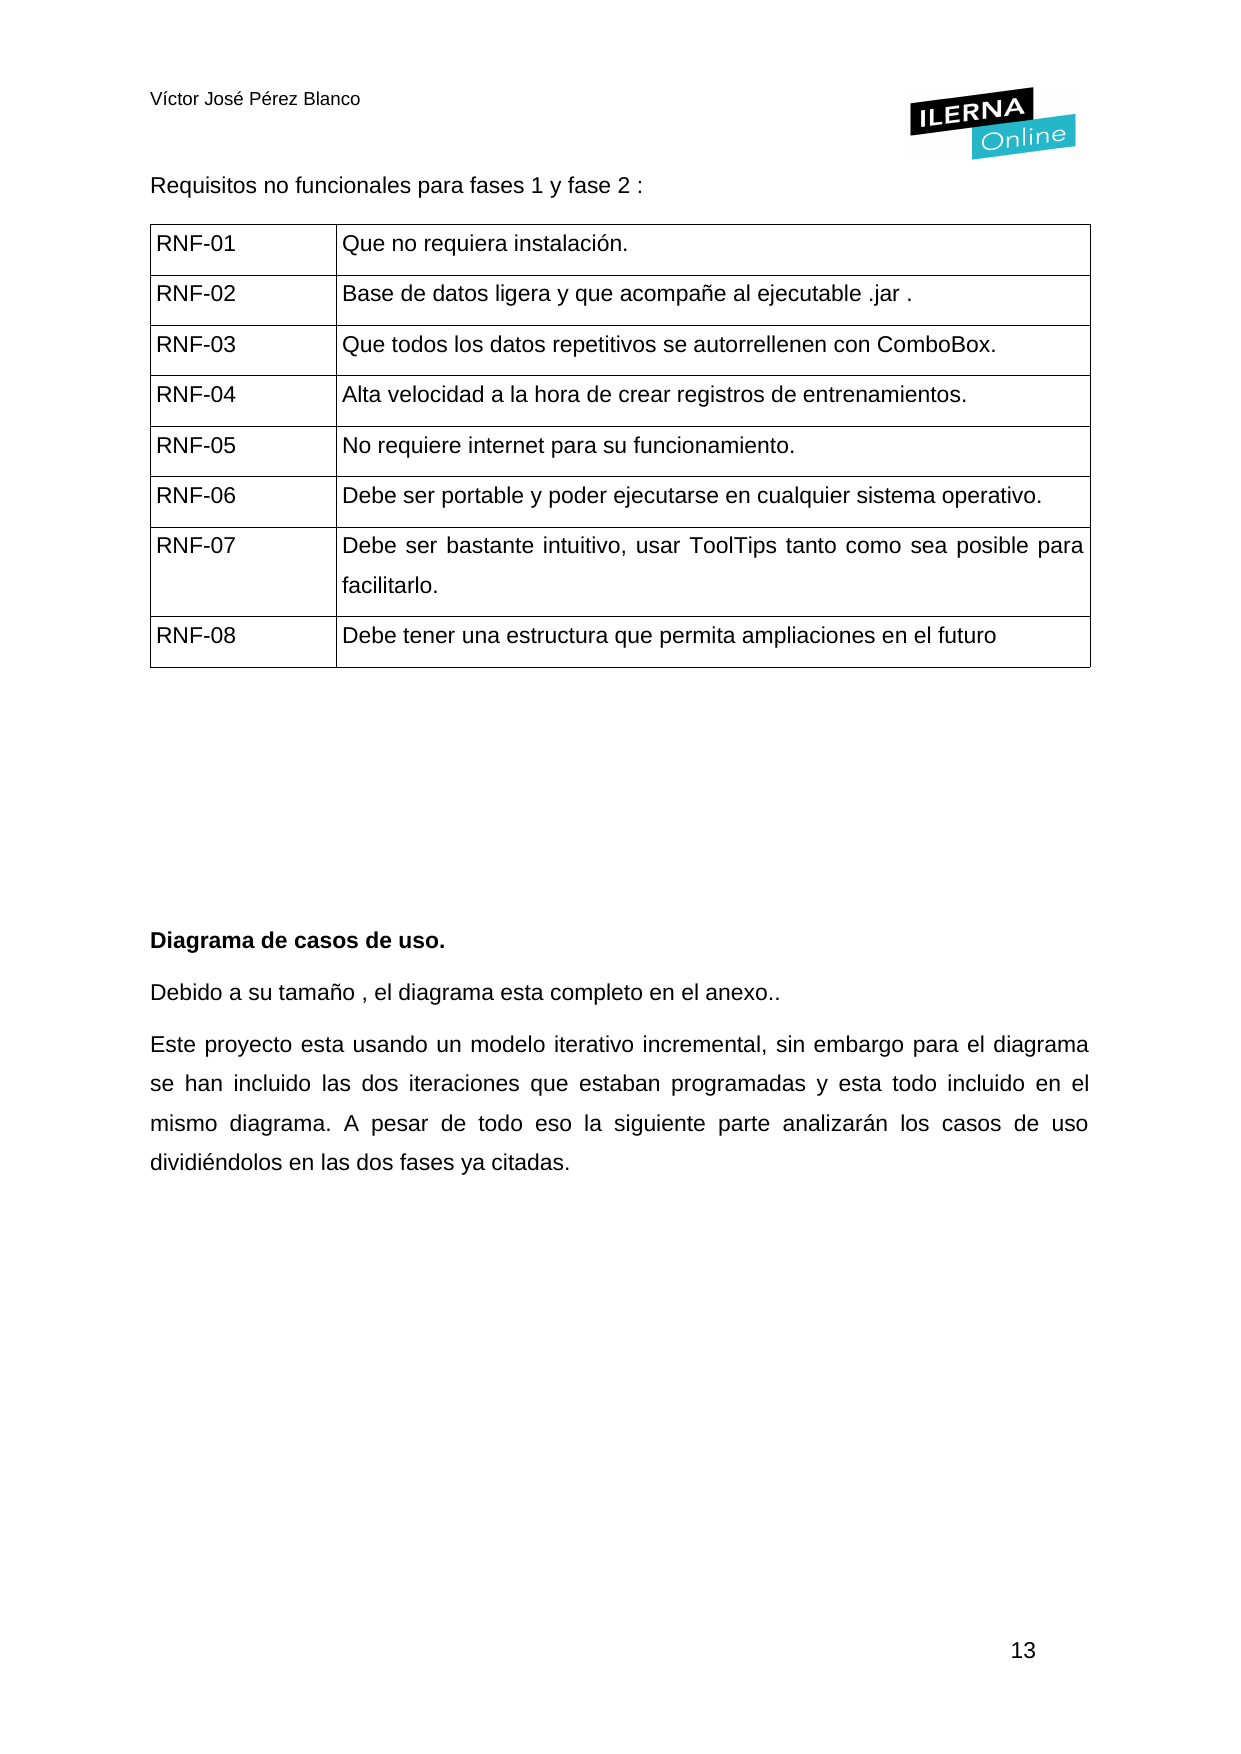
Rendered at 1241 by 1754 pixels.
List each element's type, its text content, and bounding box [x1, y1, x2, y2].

table_cell Debe tener una estructura que permita ampliaciones en el futuro [337, 617, 1090, 667]
table_cell RNF-08 [151, 617, 336, 667]
table_cell RNF-07 [151, 528, 336, 616]
table_cell Que todos los datos repetitivos se autorrellenen con ComboBox. [337, 326, 1090, 375]
table_cell Debe ser portable y poder ejecutarse en cualquier sistema operativo. [337, 477, 1090, 527]
table_cell Alta velocidad a la hora de crear registros de entrenamientos. [337, 376, 1090, 426]
text Debido a su tamaño , el diagrama esta completo en el anexo.. [150, 979, 1090, 1005]
text Este proyecto esta usando un modelo iterativo incremental, sin embargo para el diagrama se han incluido las dos iteraciones que estaban programadas y esta todo incluido en el mismo diagrama. A pesar de todo eso la siguiente parte analizarán los casos de uso dividiéndolos en las dos fases ya citadas. [150, 1031, 1090, 1176]
table_header Que no requiera instalación. [337, 225, 1090, 274]
table_cell No requiere internet para su funcionamiento. [337, 427, 1090, 476]
table_cell Base de datos ligera y que acompañe al ejecutable .jar . [337, 276, 1090, 325]
text Requisitos no funcionales para fases 1 y fase 2 : [150, 172, 1090, 198]
table_cell RNF-04 [151, 376, 336, 426]
table_cell RNF-05 [151, 427, 336, 476]
table_cell RNF-06 [151, 477, 336, 527]
text Diagrama de casos de uso. [150, 927, 1090, 953]
table_cell RNF-03 [151, 326, 336, 375]
table_header RNF-01 [151, 225, 336, 274]
table_cell Debe ser bastante intuitivo, usar ToolTips tanto como sea posible para facilitarlo. [337, 528, 1090, 616]
table_cell RNF-02 [151, 276, 336, 325]
picture [905, 87, 1082, 160]
